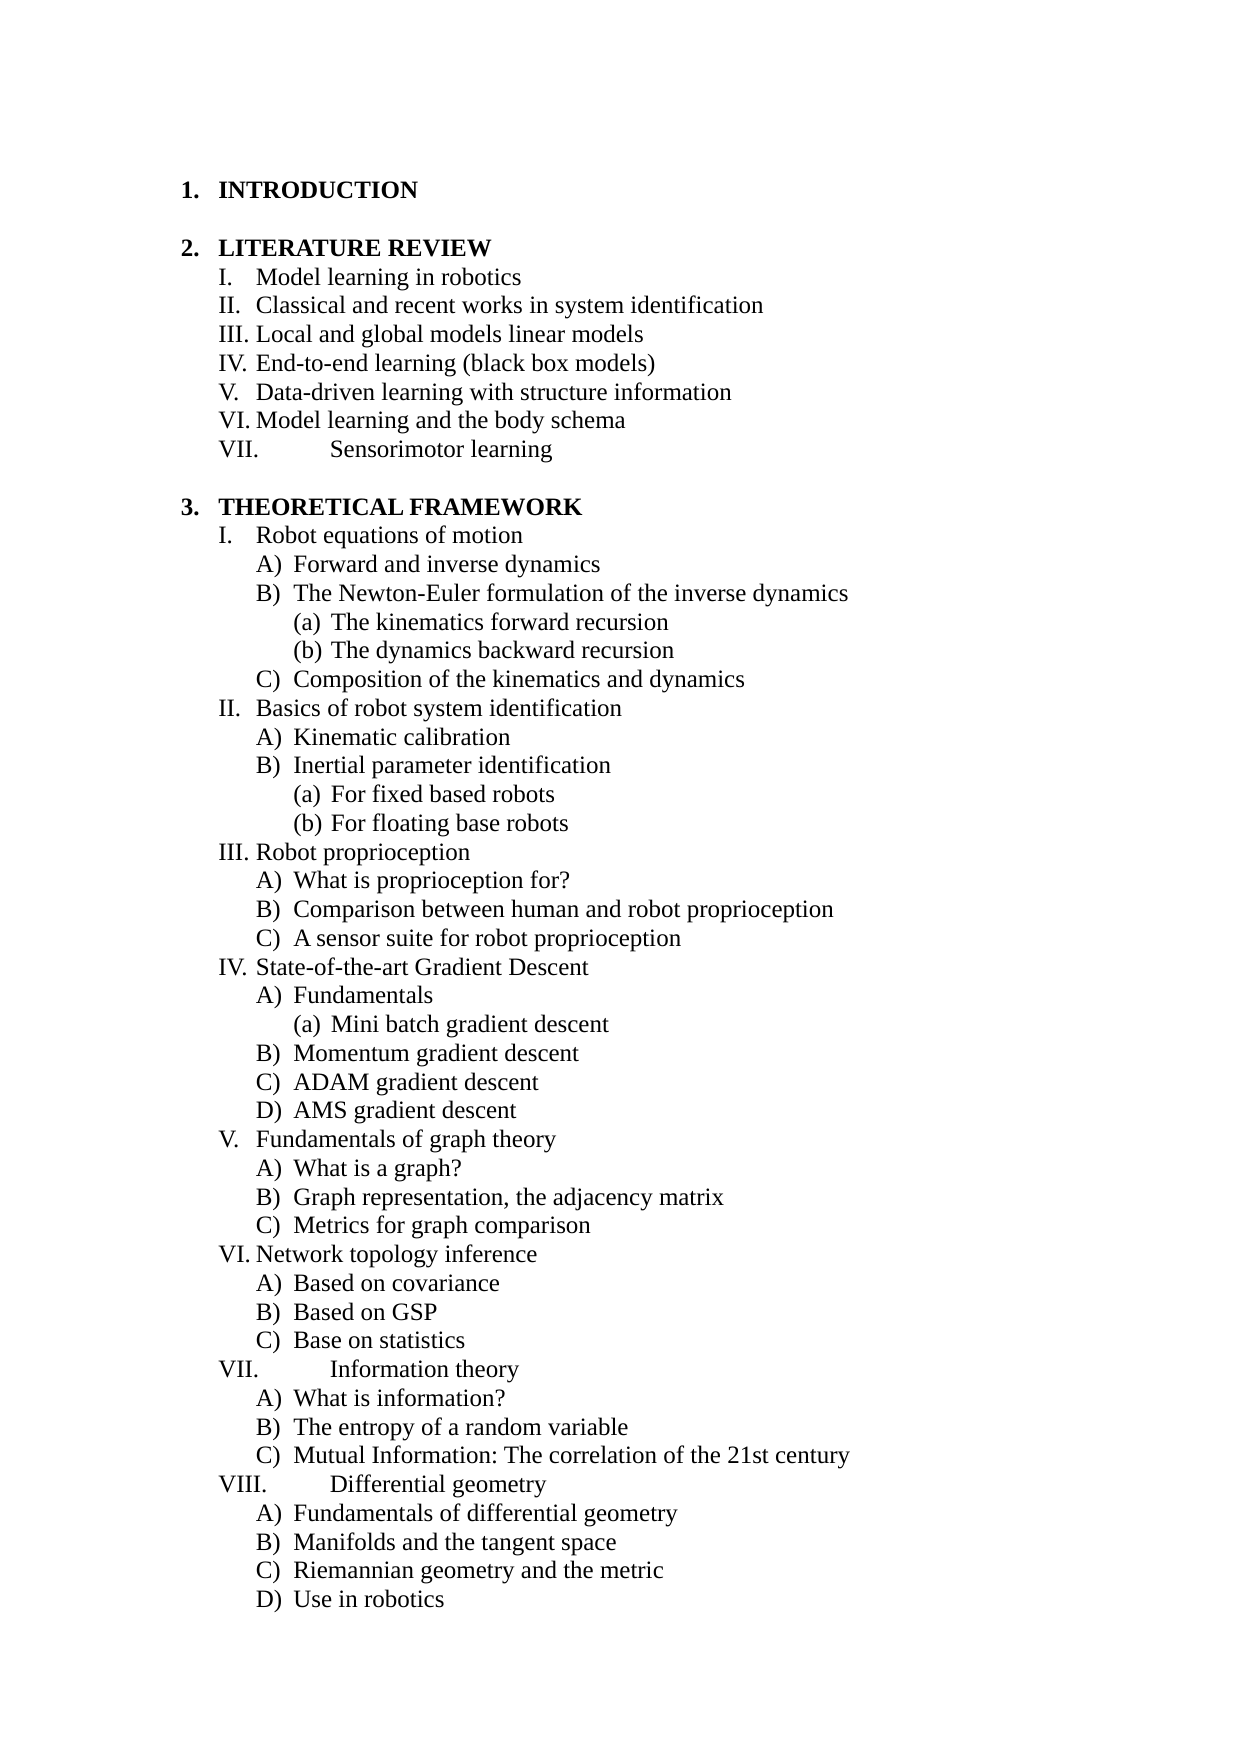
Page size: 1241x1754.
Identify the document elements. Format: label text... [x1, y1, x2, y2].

list What is a graph? [256, 1153, 1122, 1182]
list Robot equations of motion [218, 521, 1122, 549]
list Inertial parameter identification [256, 751, 1122, 779]
list Information theory [218, 1354, 1122, 1383]
list Riemannian geometry and the metric [256, 1556, 1122, 1584]
list Model learning and the body schema [218, 406, 1122, 434]
list Mini batch gradient descent [293, 1009, 1122, 1038]
list For fixed based robots [293, 779, 1122, 808]
list THEORETICAL FRAMEWORK [181, 492, 1122, 521]
list Classical and recent works in system identification [218, 291, 1122, 319]
list Data-driven learning with structure information [218, 377, 1122, 406]
list Kinematic calibration [256, 722, 1122, 751]
list Use in robotics [256, 1584, 1122, 1613]
list Base on statistics [256, 1326, 1122, 1354]
list Momentum gradient descent [256, 1038, 1122, 1067]
list State-of-the-art Gradient Descent [218, 952, 1122, 981]
list Fundamentals of differential geometry [256, 1498, 1122, 1527]
list End-to-end learning (black box models) [218, 348, 1122, 377]
list Comparison between human and robot proprioception [256, 894, 1122, 923]
list Based on covariance [256, 1268, 1122, 1297]
list Differential geometry [218, 1469, 1122, 1498]
list Basics of robot system identification [218, 693, 1122, 722]
list The entropy of a random variable [256, 1412, 1122, 1441]
list LITERATURE REVIEW [181, 233, 1122, 262]
list What is proprioception for? [256, 866, 1122, 894]
list Robot proprioception [218, 837, 1122, 866]
list The Newton-Euler formulation of the inverse dynamics [256, 578, 1122, 607]
list INTRODUCTION [181, 176, 1122, 204]
list Local and global models linear models [218, 319, 1122, 348]
list Network topology inference [218, 1239, 1122, 1268]
list Fundamentals of graph theory [218, 1124, 1122, 1153]
list Composition of the kinematics and dynamics [256, 664, 1122, 693]
list Graph representation, the adjacency matrix [256, 1182, 1122, 1211]
list A sensor suite for robot proprioception [256, 923, 1122, 952]
list Manifolds and the tangent space [256, 1527, 1122, 1556]
list Sensorimotor learning [218, 434, 1122, 463]
list AMS gradient descent [256, 1096, 1122, 1124]
list Forward and inverse dynamics [256, 549, 1122, 578]
list Fundamentals [256, 981, 1122, 1009]
list ADAM gradient descent [256, 1067, 1122, 1096]
list Model learning in robotics [218, 262, 1122, 291]
list The dynamics backward recursion [293, 636, 1122, 664]
list What is information? [256, 1383, 1122, 1412]
list Metrics for graph comparison [256, 1211, 1122, 1239]
list Mutual Information: The correlation of the 21st century [256, 1441, 1122, 1469]
list Based on GSP [256, 1297, 1122, 1326]
list For floating base robots [293, 808, 1122, 837]
list The kinematics forward recursion [293, 607, 1122, 636]
